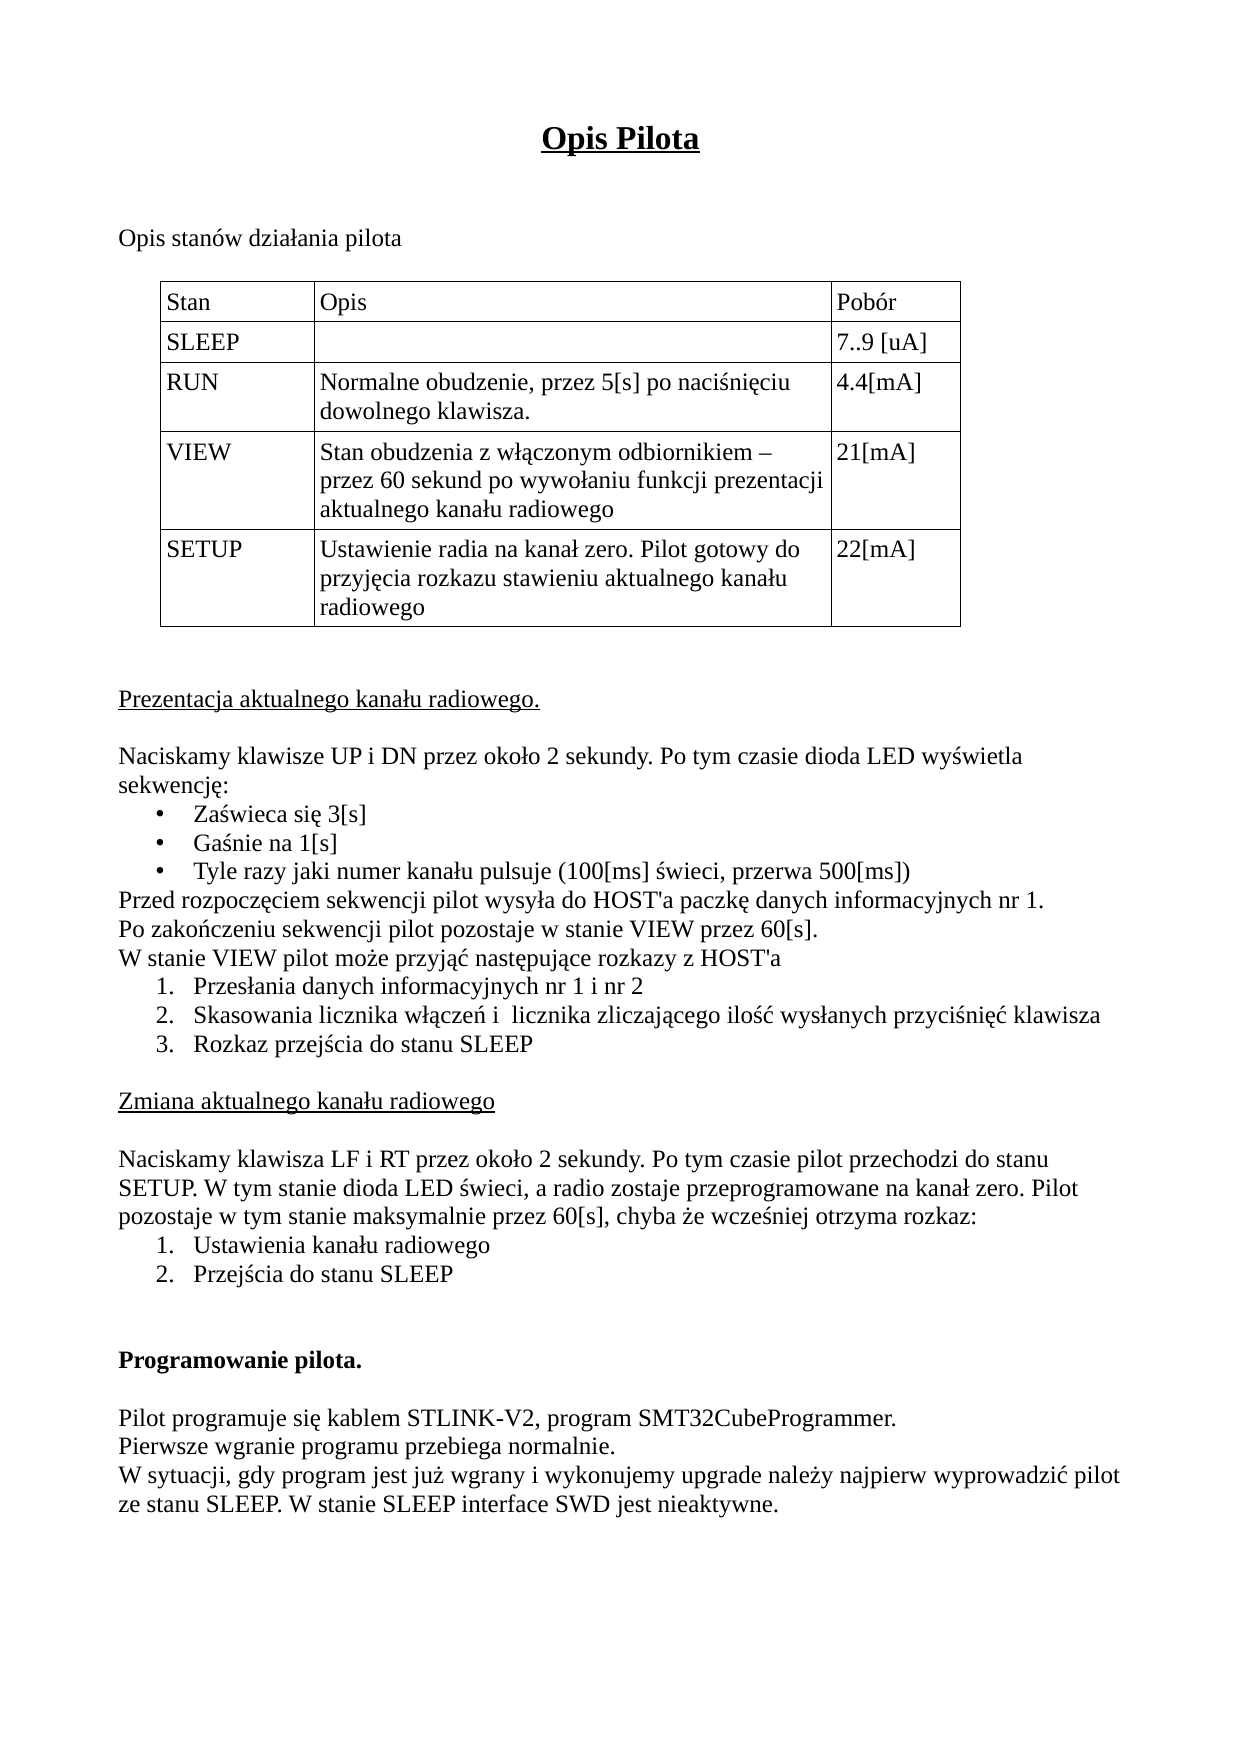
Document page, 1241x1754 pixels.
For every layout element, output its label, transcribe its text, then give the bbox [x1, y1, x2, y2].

table_header Pobór [832, 282, 960, 321]
list Przesłania danych informacyjnych nr 1 i nr 2 [156, 971, 1122, 1000]
table_header Stan [161, 282, 314, 321]
table_cell SLEEP [161, 322, 314, 362]
text Zmiana aktualnego kanału radiowego [118, 1086, 1122, 1115]
text Pierwsze wgranie programu przebiega normalnie. [118, 1431, 1122, 1460]
text W sytuacji, gdy program jest już wgrany i wykonujemy upgrade należy najpierw wyprowadzić pilot ze stanu SLEEP. W stanie SLEEP interface SWD jest nieaktywne. [118, 1460, 1122, 1518]
text Opis stanów działania pilota [118, 223, 1122, 252]
table_cell VIEW [161, 432, 314, 528]
table_cell RUN [161, 363, 314, 431]
text Prezentacja aktualnego kanału radiowego. [118, 684, 1122, 713]
table_cell Ustawienie radia na kanał zero. Pilot gotowy do przyjęcia rozkazu stawieniu aktualnego kanału radiowego [315, 530, 831, 626]
text Programowanie pilota. [118, 1345, 1122, 1374]
text Pilot programuje się kablem STLINK-V2, program SMT32CubeProgrammer. [118, 1403, 1122, 1431]
table_cell Normalne obudzenie, przez 5[s] po naciśnięciu dowolnego klawisza. [315, 363, 831, 431]
list Rozkaz przejścia do stanu SLEEP [156, 1029, 1122, 1058]
table_cell 22[mA] [832, 530, 960, 626]
table_cell 4.4[mA] [832, 363, 960, 431]
table_header Opis [315, 282, 831, 321]
list Skasowania licznika włączeń i licznika zliczającego ilość wysłanych przyciśnięć klawisza [156, 1000, 1122, 1029]
table_cell 7..9 [uA] [832, 322, 960, 362]
list Zaświeca się 3[s] [156, 799, 1122, 828]
table_cell Stan obudzenia z włączonym odbiornikiem – przez 60 sekund po wywołaniu funkcji prezentacji aktualnego kanału radiowego [315, 432, 831, 528]
text Opis Pilota [118, 118, 1122, 156]
table_cell 21[mA] [832, 432, 960, 528]
list Tyle razy jaki numer kanału pulsuje (100[ms] świeci, przerwa 500[ms]) [156, 856, 1122, 885]
table_cell [315, 322, 831, 362]
list Ustawienia kanału radiowego [156, 1230, 1122, 1259]
table_cell SETUP [161, 530, 314, 626]
list Przejścia do stanu SLEEP [156, 1259, 1122, 1288]
text W stanie VIEW pilot może przyjąć następujące rozkazy z HOST'a [118, 943, 1122, 971]
list Gaśnie na 1[s] [156, 828, 1122, 856]
text Po zakończeniu sekwencji pilot pozostaje w stanie VIEW przez 60[s]. [118, 914, 1122, 943]
text Naciskamy klawisze UP i DN przez około 2 sekundy. Po tym czasie dioda LED wyświetla sekwencję: [118, 741, 1122, 799]
text Przed rozpoczęciem sekwencji pilot wysyła do HOST'a paczkę danych informacyjnych nr 1. [118, 885, 1122, 914]
text Naciskamy klawisza LF i RT przez około 2 sekundy. Po tym czasie pilot przechodzi do stanu SETUP. W tym stanie dioda LED świeci, a radio zostaje przeprogramowane na kanał zero. Pilot pozostaje w tym stanie maksymalnie przez 60[s], chyba że wcześniej otrzyma rozkaz: [118, 1144, 1122, 1230]
